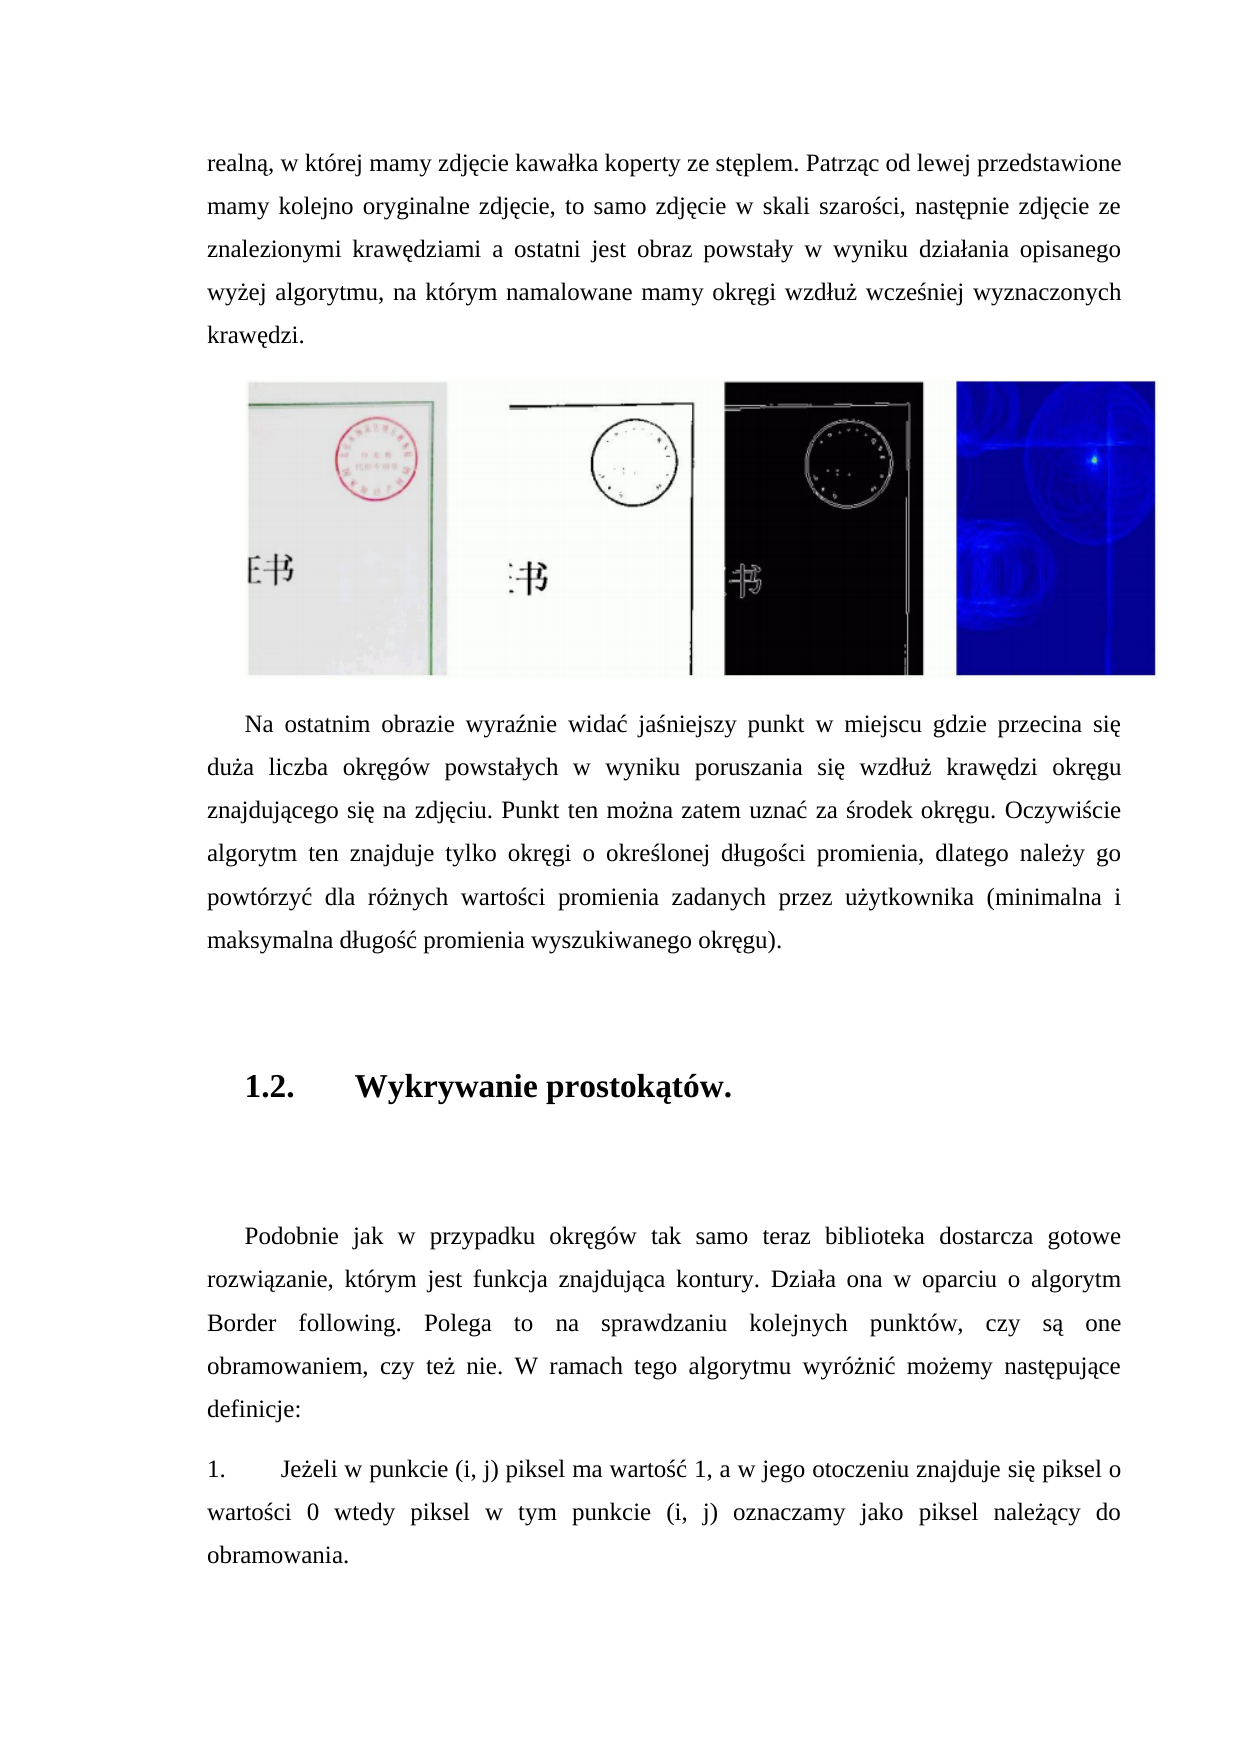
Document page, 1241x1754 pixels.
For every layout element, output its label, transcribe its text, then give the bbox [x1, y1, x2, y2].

list Jeżeli w punkcie (i, j) piksel ma wartość 1, a w jego otoczeniu znajduje się piksel o wartości 0 wtedy piksel w tym punkcie (i, j) oznaczamy jako piksel należący do obramowania. [207, 1454, 1122, 1569]
text realną, w której mamy zdjęcie kawałka koperty ze stęplem. Patrząc od lewej przedstawione mamy kolejno oryginalne zdjęcie, to samo zdjęcie w skali szarości, następnie zdjęcie ze znalezionymi krawędziami a ostatni jest obraz powstały w wyniku działania opisanego wyżej algorytmu, na którym namalowane mamy okręgi wzdłuż wcześniej wyznaczonych krawędzi. [207, 148, 1122, 349]
text 1.2. Wykrywanie prostokątów. [207, 1066, 1122, 1104]
text Podobnie jak w przypadku okręgów tak samo teraz biblioteka dostarcza gotowe rozwiązanie, którym jest funkcja znajdująca kontury. Działa ona w oparciu o algorytm Border following. Polega to na sprawdzaniu kolejnych punktów, czy są one obramowaniem, czy też nie. W ramach tego algorytmu wyróżnić możemy następujące definicje: [207, 1221, 1122, 1423]
text Na ostatnim obrazie wyraźnie widać jaśniejszy punkt w miejscu gdzie przecina się duża liczba okręgów powstałych w wyniku poruszania się wzdłuż krawędzi okręgu znajdującego się na zdjęciu. Punkt ten można zatem uznać za środek okręgu. Oczywiście algorytm ten znajduje tylko okręgi o określonej długości promienia, dlatego należy go powtórzyć dla różnych wartości promienia zadanych przez użytkownika (minimalna i maksymalna długość promienia wyszukiwanego okręgu). [207, 709, 1122, 953]
